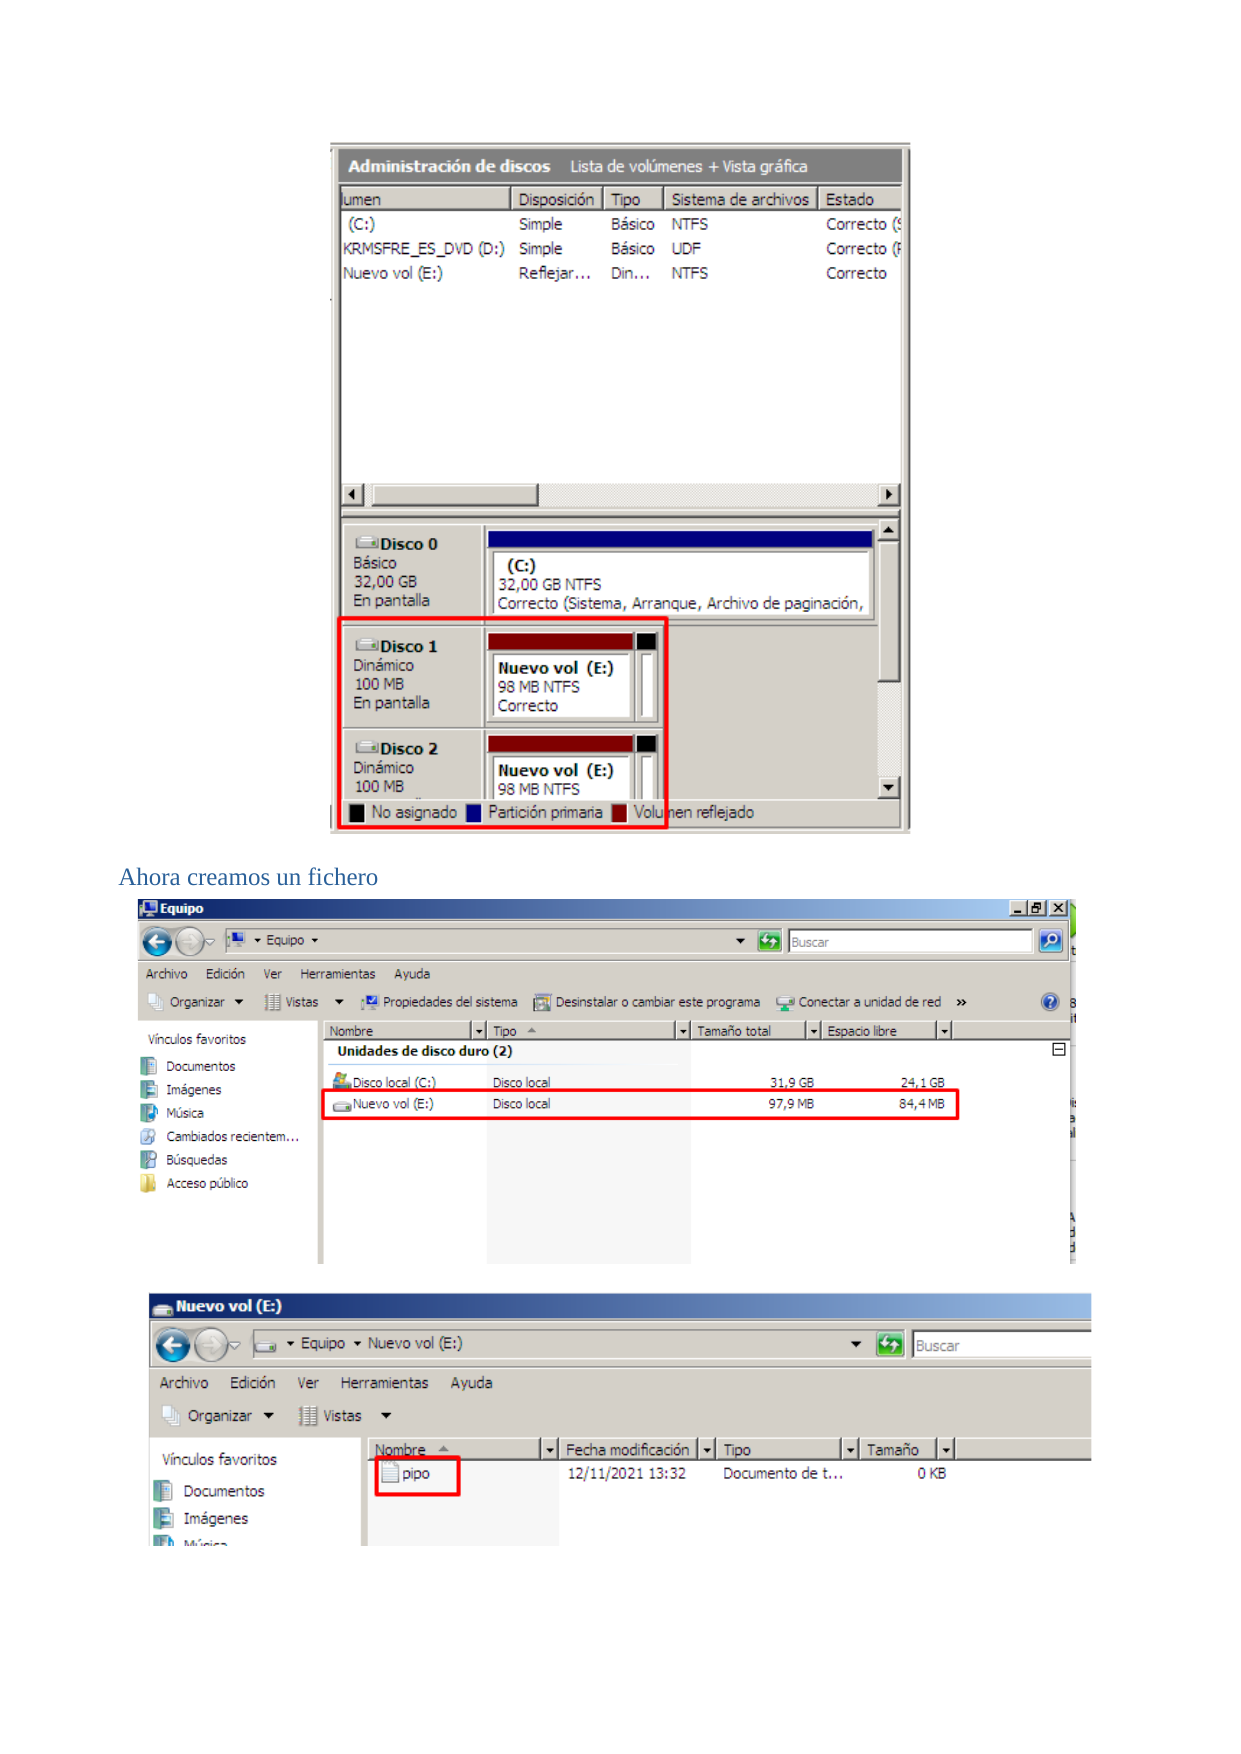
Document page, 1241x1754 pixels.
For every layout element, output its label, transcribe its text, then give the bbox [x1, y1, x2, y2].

picture [148, 1292, 1092, 1546]
text Ahora creamos un fichero [118, 862, 1122, 891]
picture [137, 899, 1076, 1264]
picture [330, 142, 911, 834]
